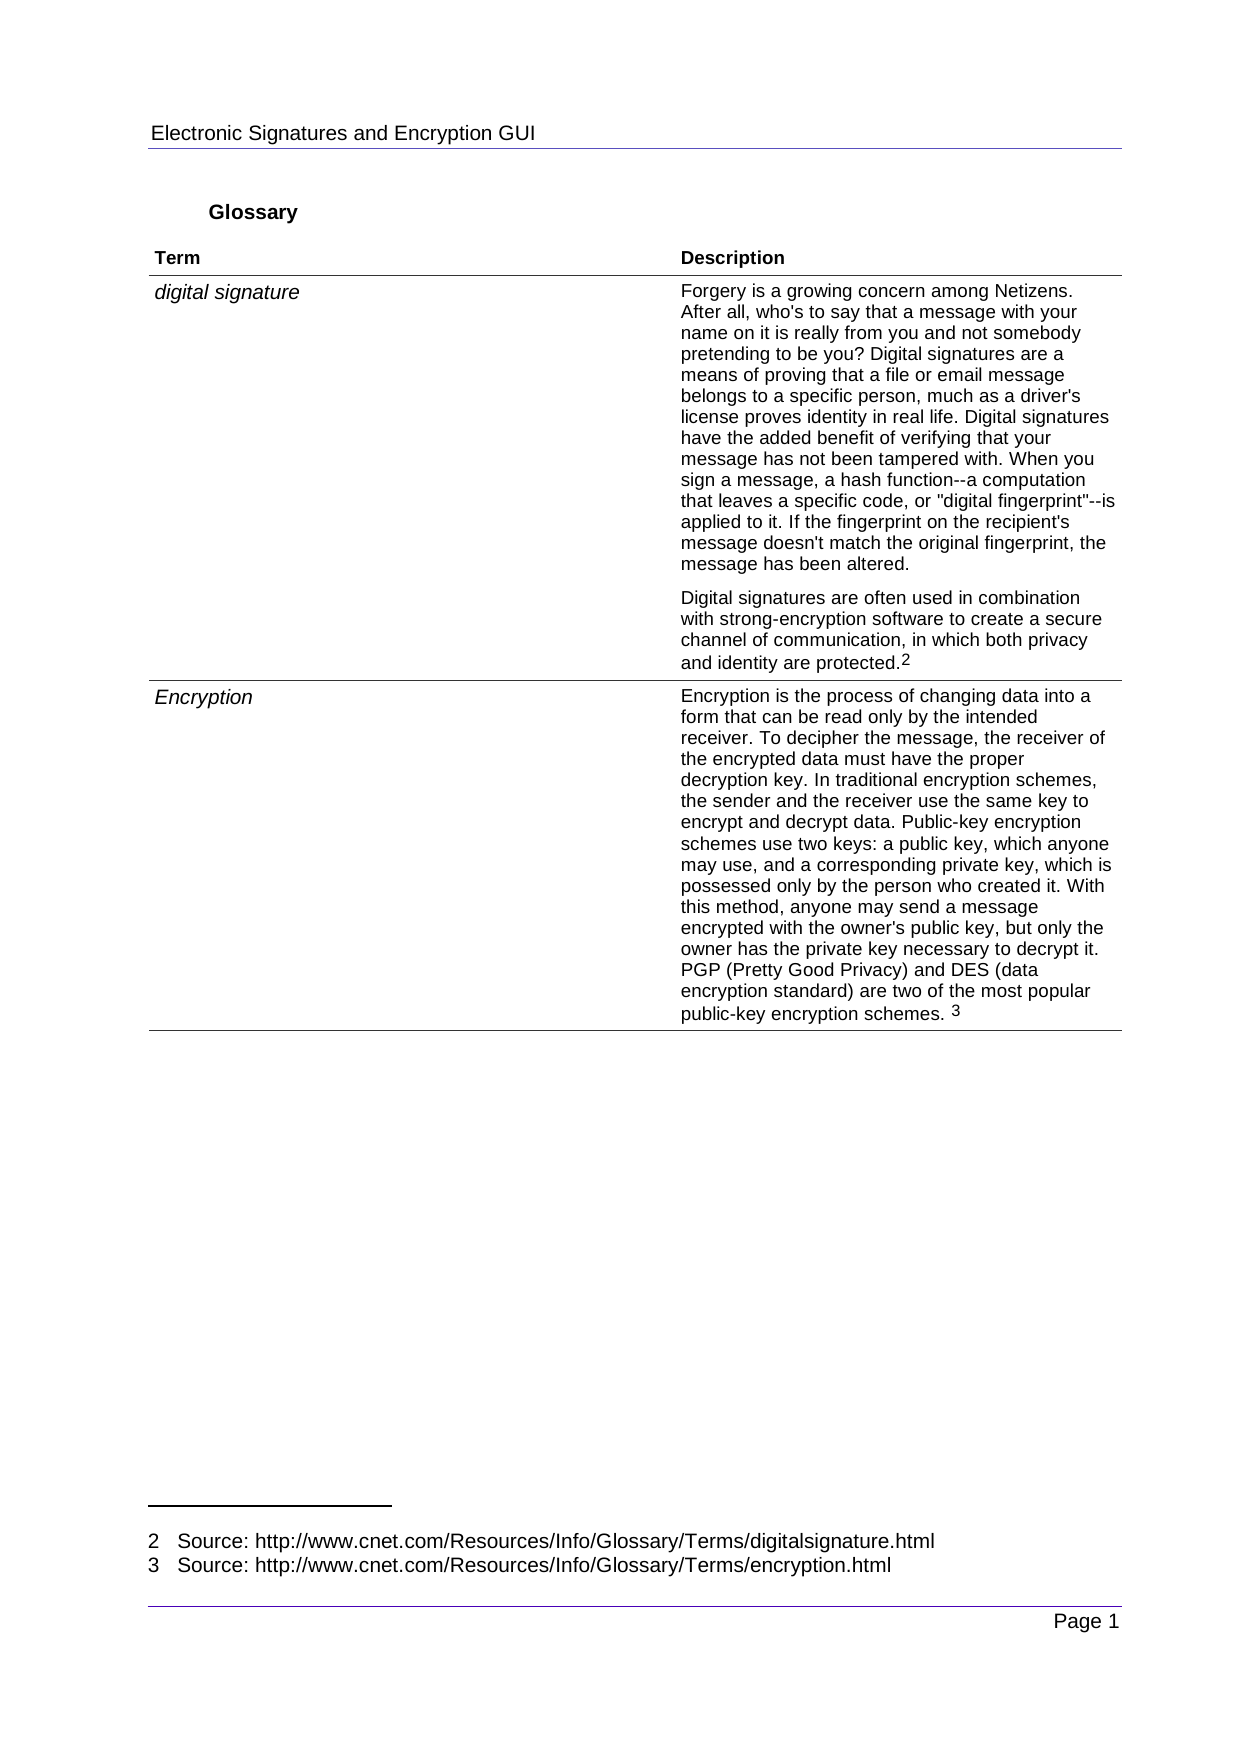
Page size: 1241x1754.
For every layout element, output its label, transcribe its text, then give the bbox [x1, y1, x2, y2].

table_cell Encryption is the process of changing data into a form that can be read only by the intended receiver. To decipher the message, the receiver of the encrypted data must have the proper decryption key. In traditional encryption schemes, the sender and the receiver use the same key to encrypt and decrypt data. Public-key encryption schemes use two keys: a public key, which anyone may use, and a corresponding private key, which is possessed only by the person who created it. With this method, anyone may send a message encrypted with the owner's public key, but only the owner has the private key necessary to decrypt it. PGP (Pretty Good Privacy) and DES (data encryption standard) are two of the most popular public-key encryption schemes. [675, 681, 1122, 1030]
table_cell Forgery is a growing concern among Netizens. After all, who's to say that a message with your name on it is really from you and not somebody pretending to be you? Digital signatures are a means of proving that a file or email message belongs to a specific person, much as a driver's license proves identity in real life. Digital signatures have the added benefit of verifying that your message has not been tampered with. When you sign a message, a hash function--a computation that leaves a specific code, or "digital fingerprint"--is applied to it. If the fingerprint on the recipient's message doesn't match the original fingerprint, the message has been altered. Digital signatures are often used in combination with strong-encryption software to create a secure channel of communication, in which both privacy and identity are protected. [675, 276, 1122, 680]
table_cell Encryption [149, 681, 675, 1030]
subtitle Glossary [149, 201, 1122, 224]
table_header Description [675, 242, 1122, 274]
table_header Term [149, 242, 675, 274]
table_cell digital signature [149, 276, 675, 680]
